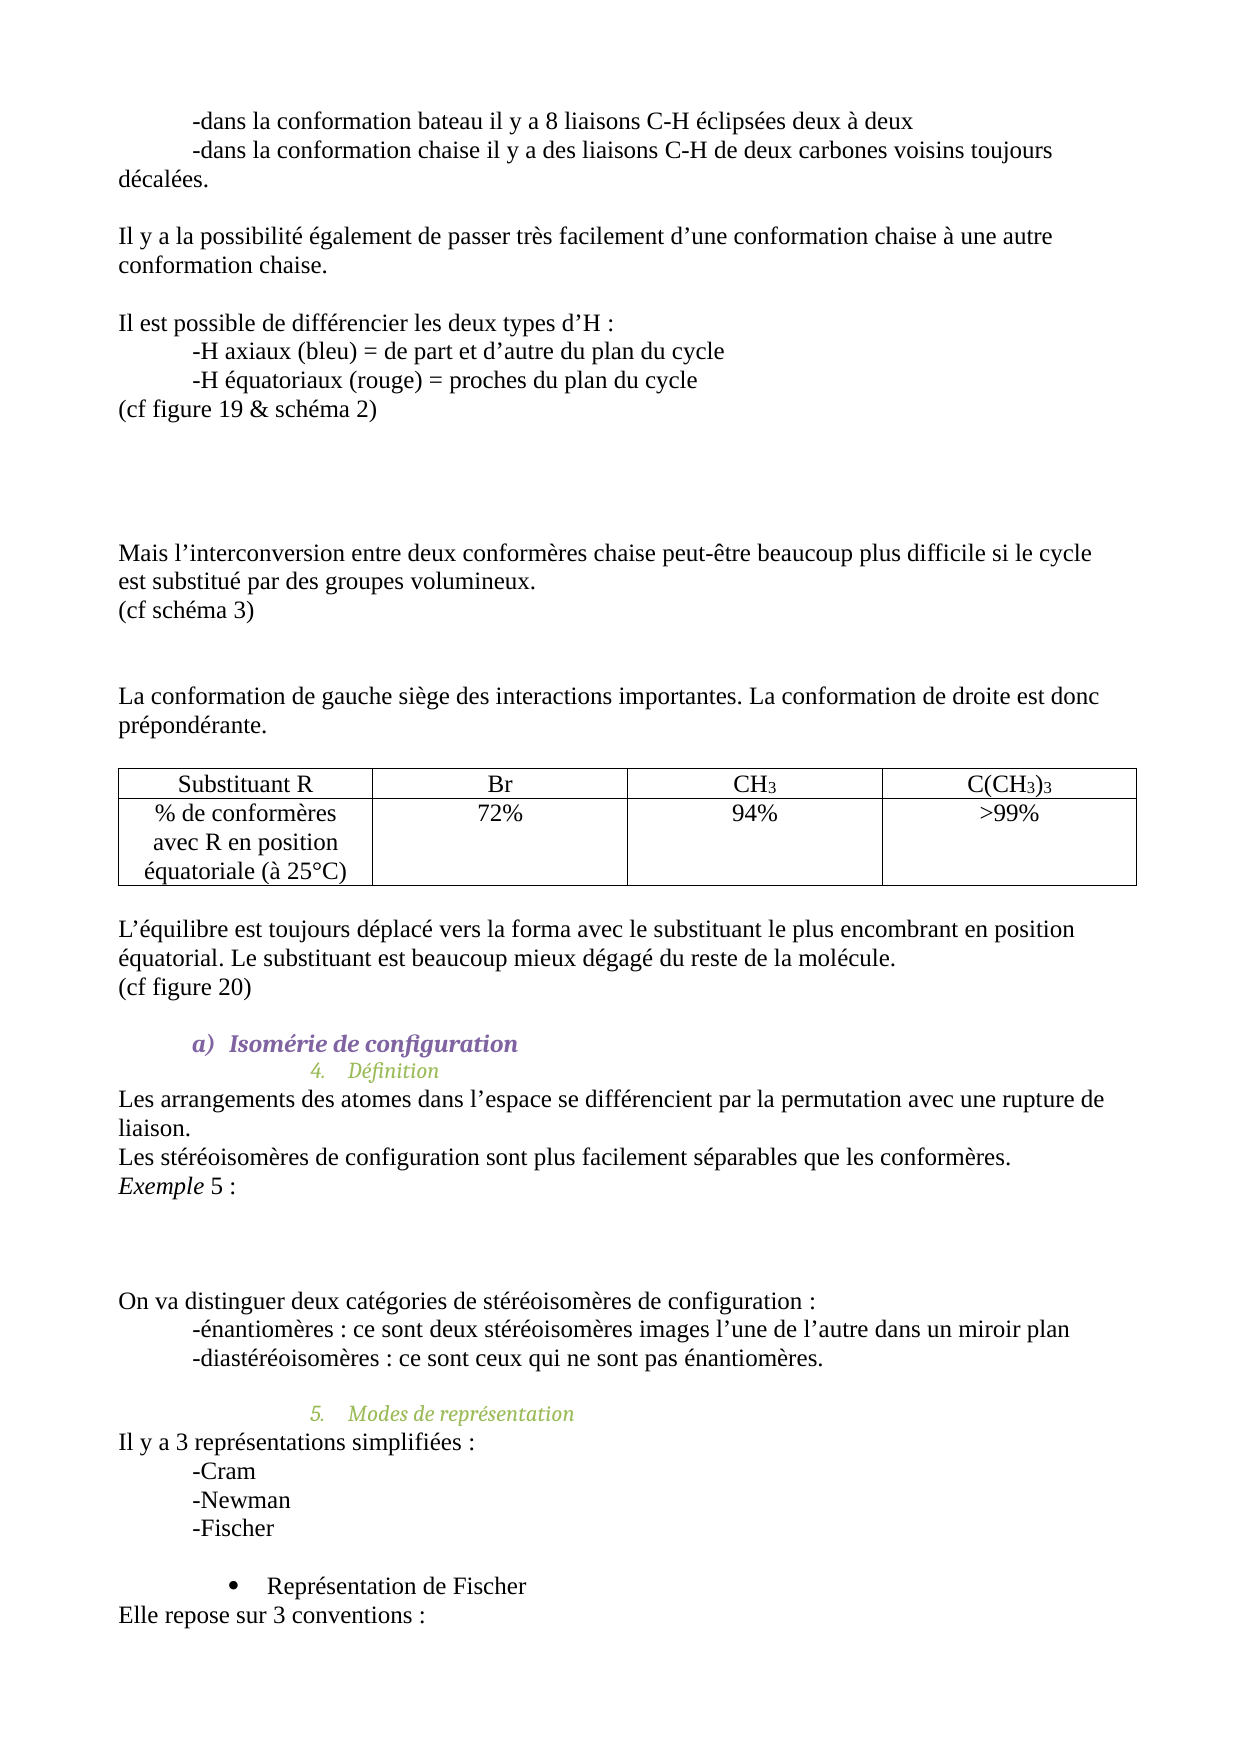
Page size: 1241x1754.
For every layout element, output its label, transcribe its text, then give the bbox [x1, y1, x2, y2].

subtitle Définition [310, 1058, 1122, 1084]
table_cell 94% [628, 799, 882, 885]
table_header Br [373, 769, 627, 797]
table_header Substituant R [119, 769, 372, 797]
text (cf figure 19 & schéma 2) [118, 394, 1122, 423]
text -dans la conformation chaise il y a des liaisons C-H de deux carbones voisins toujours décalées. [118, 135, 1122, 193]
table_cell >99% [883, 799, 1136, 885]
subtitle Isomérie de configuration [192, 1029, 1122, 1058]
text -H équatoriaux (rouge) = proches du plan du cycle [118, 365, 1122, 394]
text Les stéréoisomères de configuration sont plus facilement séparables que les conformères. [118, 1142, 1122, 1171]
text -Newman [118, 1485, 1122, 1513]
text Il y a la possibilité également de passer très facilement d’une conformation chaise à une autre conformation chaise. [118, 221, 1122, 279]
table_cell % de conformères avec R en position équatoriale (à 25°C) [119, 799, 372, 885]
text Mais l’interconversion entre deux conformères chaise peut-être beaucoup plus difficile si le cycle est substitué par des groupes volumineux. [118, 538, 1122, 595]
text -dans la conformation bateau il y a 8 liaisons C-H éclipsées deux à deux [118, 106, 1122, 135]
text On va distinguer deux catégories de stéréoisomères de configuration : [118, 1286, 1122, 1314]
text -Cram [118, 1456, 1122, 1485]
text (cf figure 20) [118, 972, 1122, 1001]
text -Fischer [118, 1513, 1122, 1542]
text La conformation de gauche siège des interactions importantes. La conformation de droite est donc prépondérante. [118, 681, 1122, 739]
text -H axiaux (bleu) = de part et d’autre du plan du cycle [118, 336, 1122, 365]
text Exemple 5 : [118, 1171, 1122, 1199]
subtitle Modes de représentation [310, 1401, 1122, 1427]
text Elle repose sur 3 conventions : [118, 1600, 1122, 1628]
text Les arrangements des atomes dans l’espace se différencient par la permutation avec une rupture de liaison. [118, 1084, 1122, 1142]
text Il est possible de différencier les deux types d’H : [118, 308, 1122, 336]
text -énantiomères : ce sont deux stéréoisomères images l’une de l’autre dans un miroir plan [118, 1314, 1122, 1343]
text Il y a 3 représentations simplifiées : [118, 1427, 1122, 1456]
table_header C(CH3)3 [883, 769, 1136, 797]
text L’équilibre est toujours déplacé vers la forma avec le substituant le plus encombrant en position équatorial. Le substituant est beaucoup mieux dégagé du reste de la molécule. [118, 914, 1122, 972]
text (cf schéma 3) [118, 595, 1122, 624]
list Représentation de Fischer [229, 1571, 1122, 1600]
text -diastéréoisomères : ce sont ceux qui ne sont pas énantiomères. [118, 1343, 1122, 1372]
table_header CH3 [628, 769, 882, 797]
table_cell 72% [373, 799, 627, 885]
